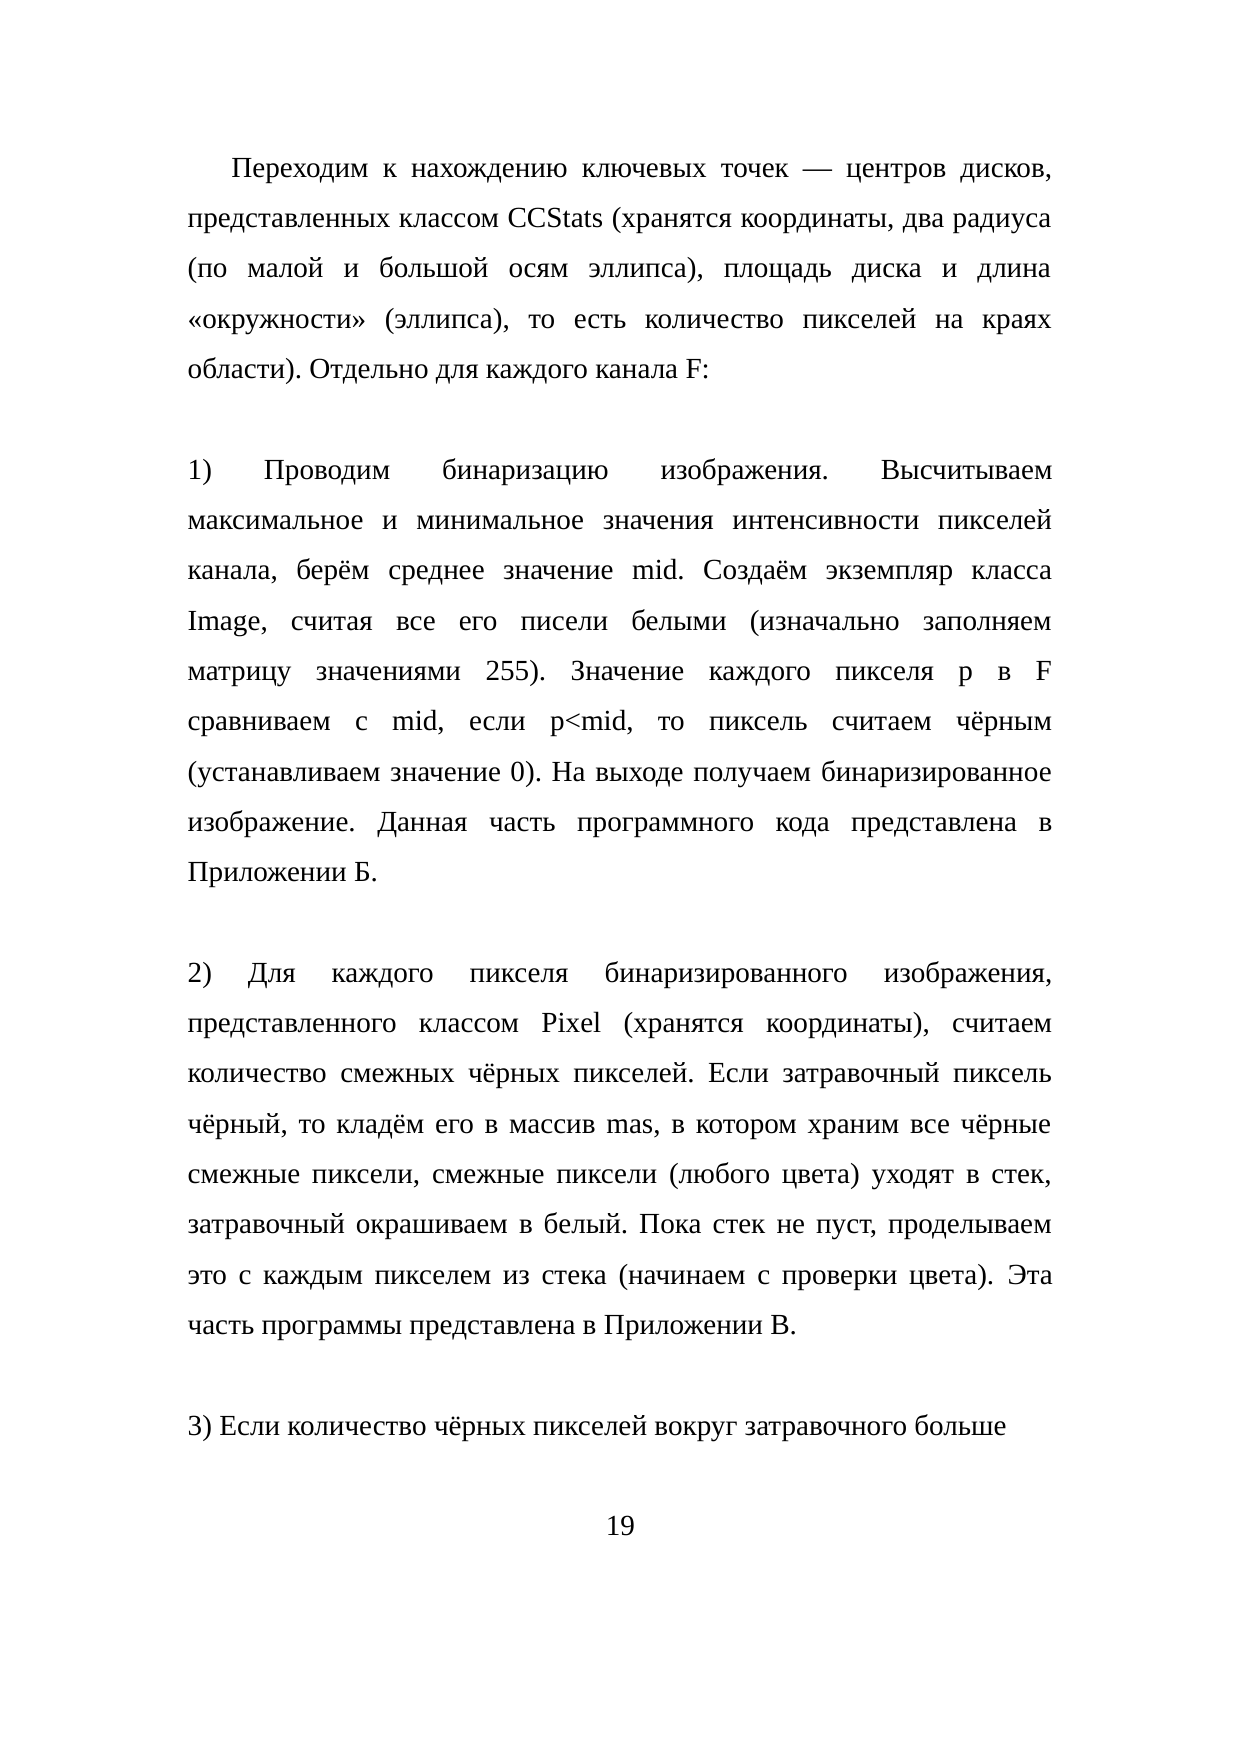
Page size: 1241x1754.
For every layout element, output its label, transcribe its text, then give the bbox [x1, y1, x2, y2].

text Переходим к нахождению ключевых точек — центров дисков, представленных классом CCStats (хранятся координаты, два радиуса (по малой и большой осям эллипса), площадь диска и длина «окружности» (эллипса), то есть количество пикселей на краях области). Отдельно для каждого канала F: [187, 150, 1053, 385]
list 3) Если количество чёрных пикселей вокруг затравочного больше [187, 1408, 1053, 1441]
text 1) Проводим бинаризацию изображения. Высчитываем максимальное и минимальное значения интенсивности пикселей канала, берём среднее значение mid. Создаём экземпляр класса Image, считая все его писели белыми (изначально заполняем матрицу значениями 255). Значение каждого пикселя p в F сравниваем с mid, если p<mid, то пиксель считаем чёрным (устанавливаем значение 0). На выходе получаем бинаризированное изображение. Данная часть программного кода представлена в Приложении Б. [187, 452, 1053, 888]
list 19 [187, 1508, 1053, 1542]
list 2) Для каждого пикселя бинаризированного изображения, представленного классом Pixel (хранятся координаты), считаем количество смежных чёрных пикселей. Если затравочный пиксель чёрный, то кладём его в массив mas, в котором храним все чёрные смежные пиксели, смежные пиксели (любого цвета) уходят в стек, затравочный окрашиваем в белый. Пока стек не пуст, проделываем это с каждым пикселем из стека (начинаем с проверки цвета). Эта часть программы представлена в Приложении В. [187, 955, 1053, 1341]
